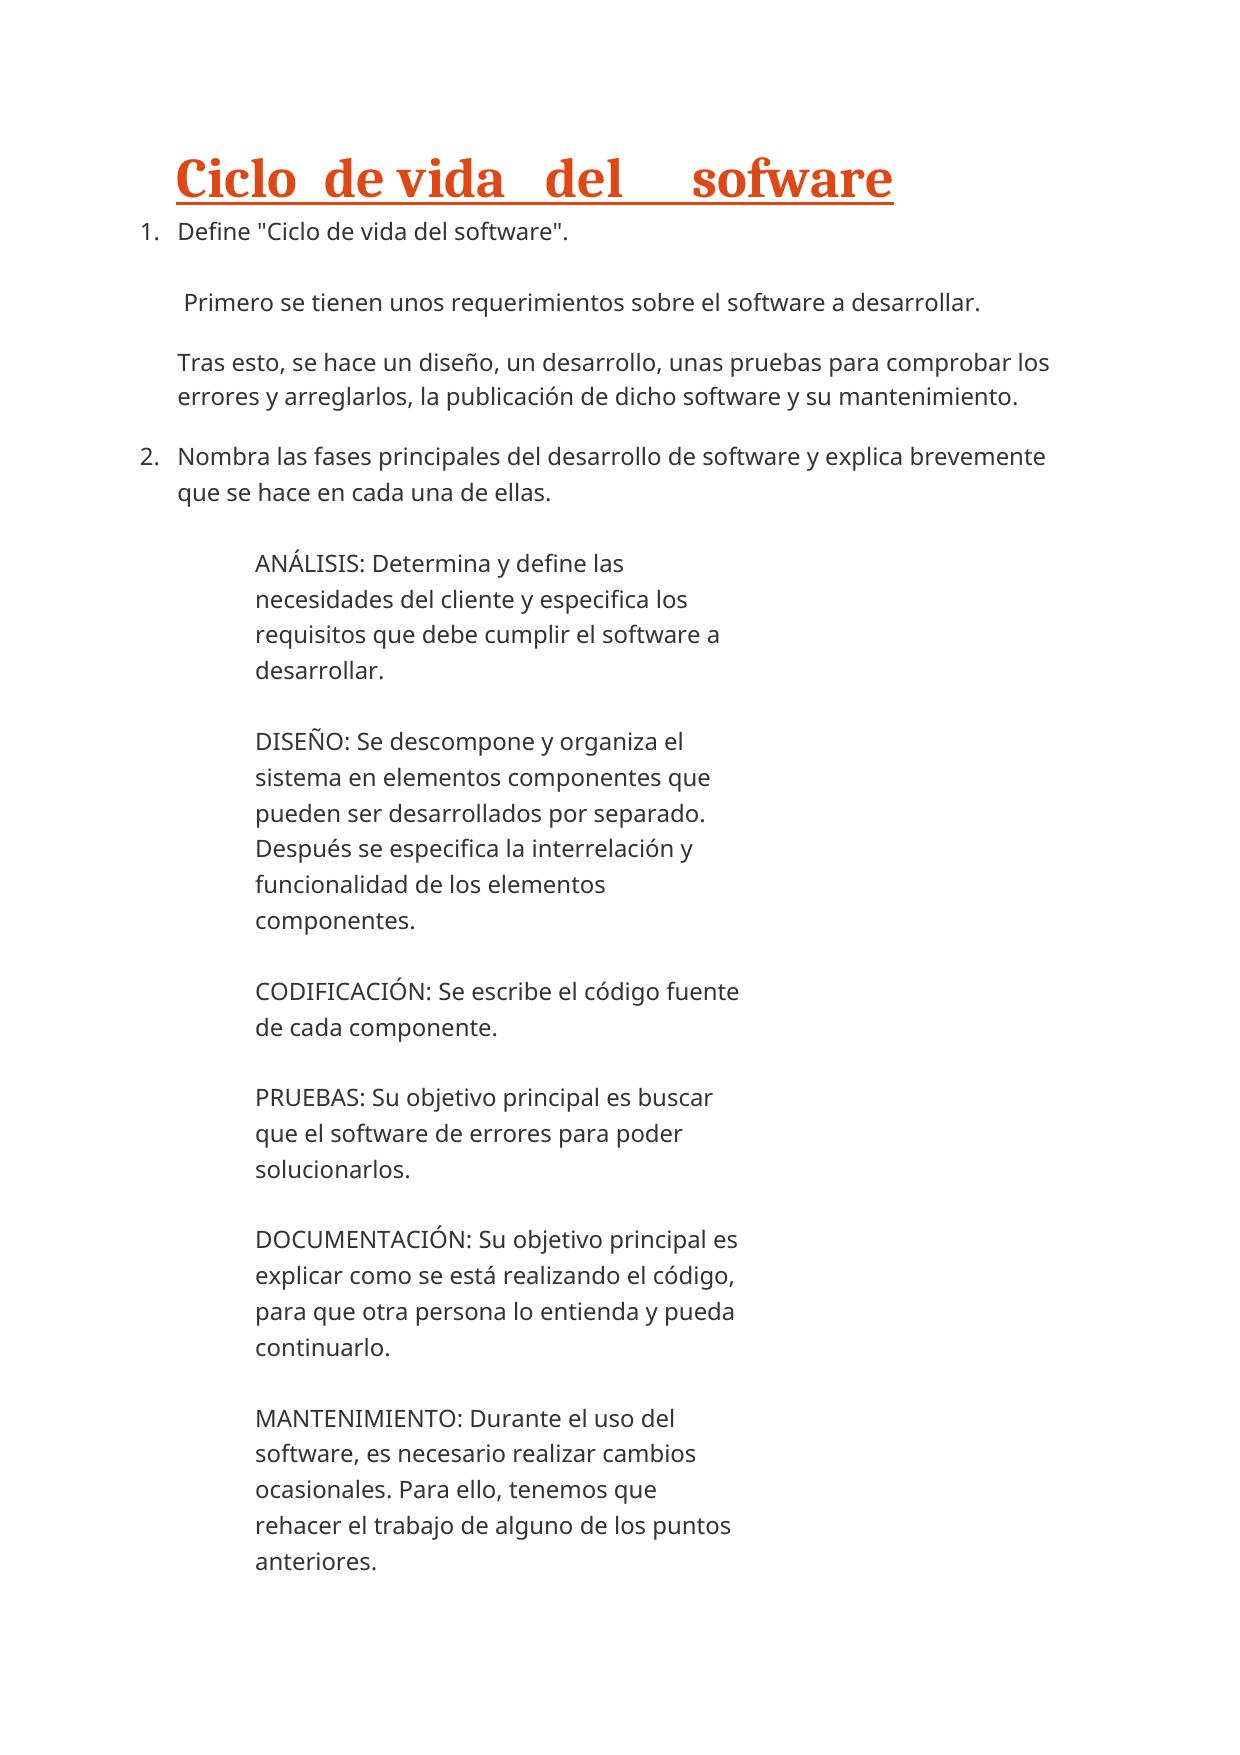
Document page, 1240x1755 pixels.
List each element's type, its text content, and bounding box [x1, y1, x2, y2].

list Nombra las fases principales del desarrollo de software y explica brevemente que se hace en cada una de ellas. [139, 440, 1064, 509]
subtitle Ciclo de vida del sofware [176, 147, 1069, 212]
text ANÁLISIS: Determina y define las necesidades del cliente y especifica los requisitos que debe cumplir el software a desarrollar. [255, 547, 747, 687]
text PRUEBAS: Su objetivo principal es buscar que el software de errores para poder solucionarlos. [255, 1081, 747, 1185]
text DISEÑO: Se descompone y organiza el sistema en elementos componentes que pueden ser desarrollados por separado. Después se especifica la interrelación y funcionalidad de los elementos componentes. [255, 725, 747, 937]
text Tras esto, se hace un diseño, un desarrollo, unas pruebas para comprobar los errores y arreglarlos, la publicación de dicho software y su mantenimiento. [177, 346, 1069, 413]
list Define "Ciclo de vida del software". [139, 215, 1064, 248]
text DOCUMENTACIÓN: Su objetivo principal es explicar como se está realizando el código, para que otra persona lo entienda y pueda continuarlo. [255, 1223, 747, 1363]
text CODIFICACIÓN: Se escribe el código fuente de cada componente. [255, 974, 747, 1043]
text Primero se tienen unos requerimientos sobre el software a desarrollar. [177, 286, 1069, 318]
text MANTENIMIENTO: Durante el uso del software, es necesario realizar cambios ocasionales. Para ello, tenemos que rehacer el trabajo de alguno de los puntos anteriores. [255, 1401, 747, 1577]
